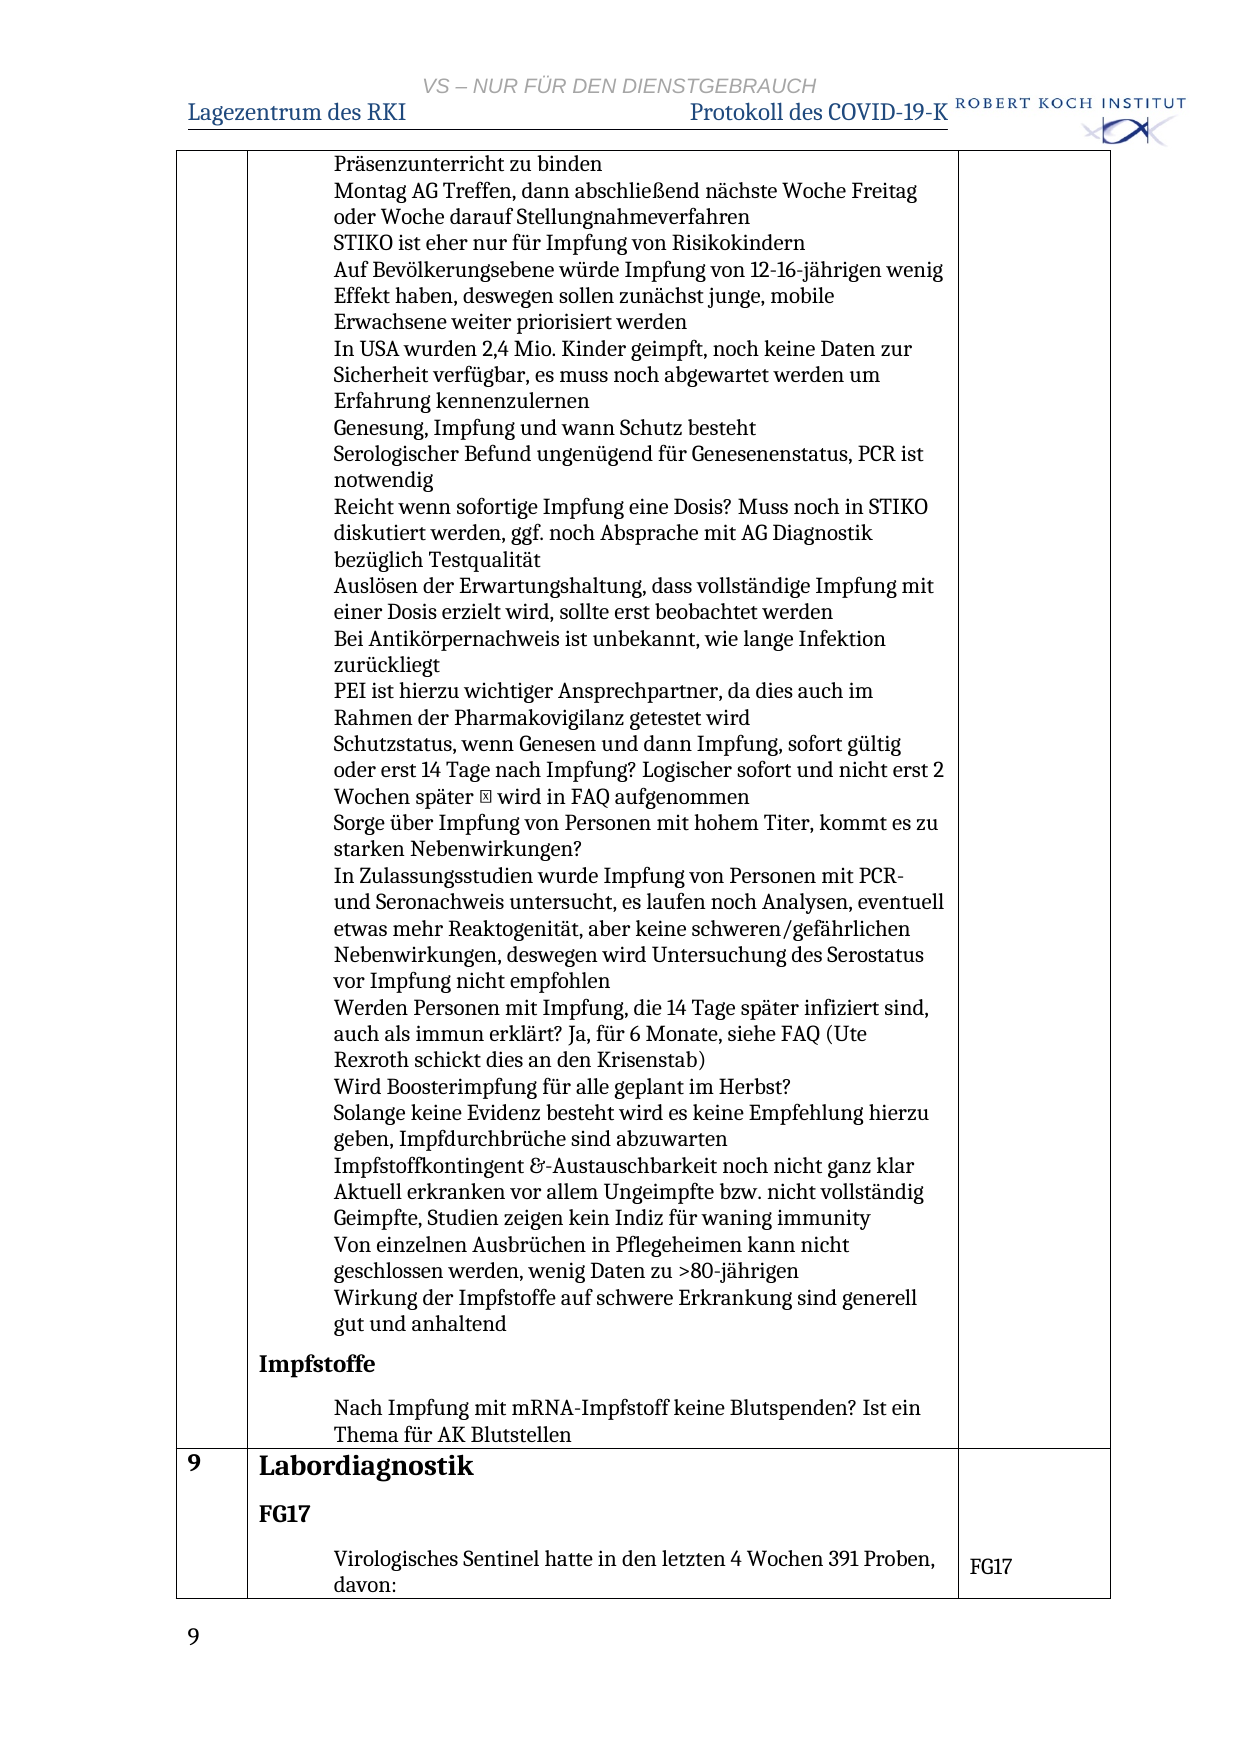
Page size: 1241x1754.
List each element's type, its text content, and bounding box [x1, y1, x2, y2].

table_cell [959, 151, 1110, 1448]
table_cell [177, 151, 247, 1448]
table_cell Labordiagnostik FG17 Virologisches Sentinel hatte in den letzten 4 Wochen 391 Proben, davon: [248, 1449, 958, 1598]
table_cell Präsenzunterricht zu binden Montag AG Treffen, dann abschließend nächste Woche Freitag oder Woche darauf Stellungnahmeverfahren STIKO ist eher nur für Impfung von Risikokindern Auf Bevölkerungsebene würde Impfung von 12-16-jährigen wenig Effekt haben, deswegen sollen zunächst junge, mobile Erwachsene weiter priorisiert werden In USA wurden 2,4 Mio. Kinder geimpft, noch keine Daten zur Sicherheit verfügbar, es muss noch abgewartet werden um Erfahrung kennenzulernen Genesung, Impfung und wann Schutz besteht Serologischer Befund ungenügend für Genesenenstatus, PCR ist notwendig Reicht wenn sofortige Impfung eine Dosis? Muss noch in STIKO diskutiert werden, ggf. noch Absprache mit AG Diagnostik bezüglich Testqualität Auslösen der Erwartungshaltung, dass vollständige Impfung mit einer Dosis erzielt wird, sollte erst beobachtet werden Bei Antikörpernachweis ist unbekannt, wie lange Infektion zurückliegt PEI ist hierzu wichtiger Ansprechpartner, da dies auch im Rahmen der Pharmakovigilanz getestet wird Schutzstatus, wenn Genesen und dann Impfung, sofort gültig oder erst 14 Tage nach Impfung? Logischer sofort und nicht erst 2 Wochen später  wird in FAQ aufgenommen Sorge über Impfung von Personen mit hohem Titer, kommt es zu starken Nebenwirkungen? In Zulassungsstudien wurde Impfung von Personen mit PCR- und Seronachweis untersucht, es laufen noch Analysen, eventuell etwas mehr Reaktogenität, aber keine schweren/gefährlichen Nebenwirkungen, deswegen wird Untersuchung des Serostatus vor Impfung nicht empfohlen Werden Personen mit Impfung, die 14 Tage später infiziert sind, auch als immun erklärt? Ja, für 6 Monate, siehe FAQ (Ute Rexroth schickt dies an den Krisenstab) Wird Boosterimpfung für alle geplant im Herbst? Solange keine Evidenz besteht wird es keine Empfehlung hierzu geben, Impfdurchbrüche sind abzuwarten Impfstoffkontingent &-Austauschbarkeit noch nicht ganz klar Aktuell erkranken vor allem Ungeimpfte bzw. nicht vollständig Geimpfte, Studien zeigen kein Indiz für waning immunity Von einzelnen Ausbrüchen in Pflegeheimen kann nicht geschlossen werden, wenig Daten zu >80-jährigen Wirkung der Impfstoffe auf schwere Erkrankung sind generell gut und anhaltend Impfstoffe Nach Impfung mit mRNA-Impfstoff keine Blutspenden? Ist ein Thema für AK Blutstellen [248, 151, 958, 1448]
table_cell FG17 [959, 1449, 1110, 1598]
table_cell 9 [177, 1449, 247, 1598]
picture [947, 73, 1207, 150]
